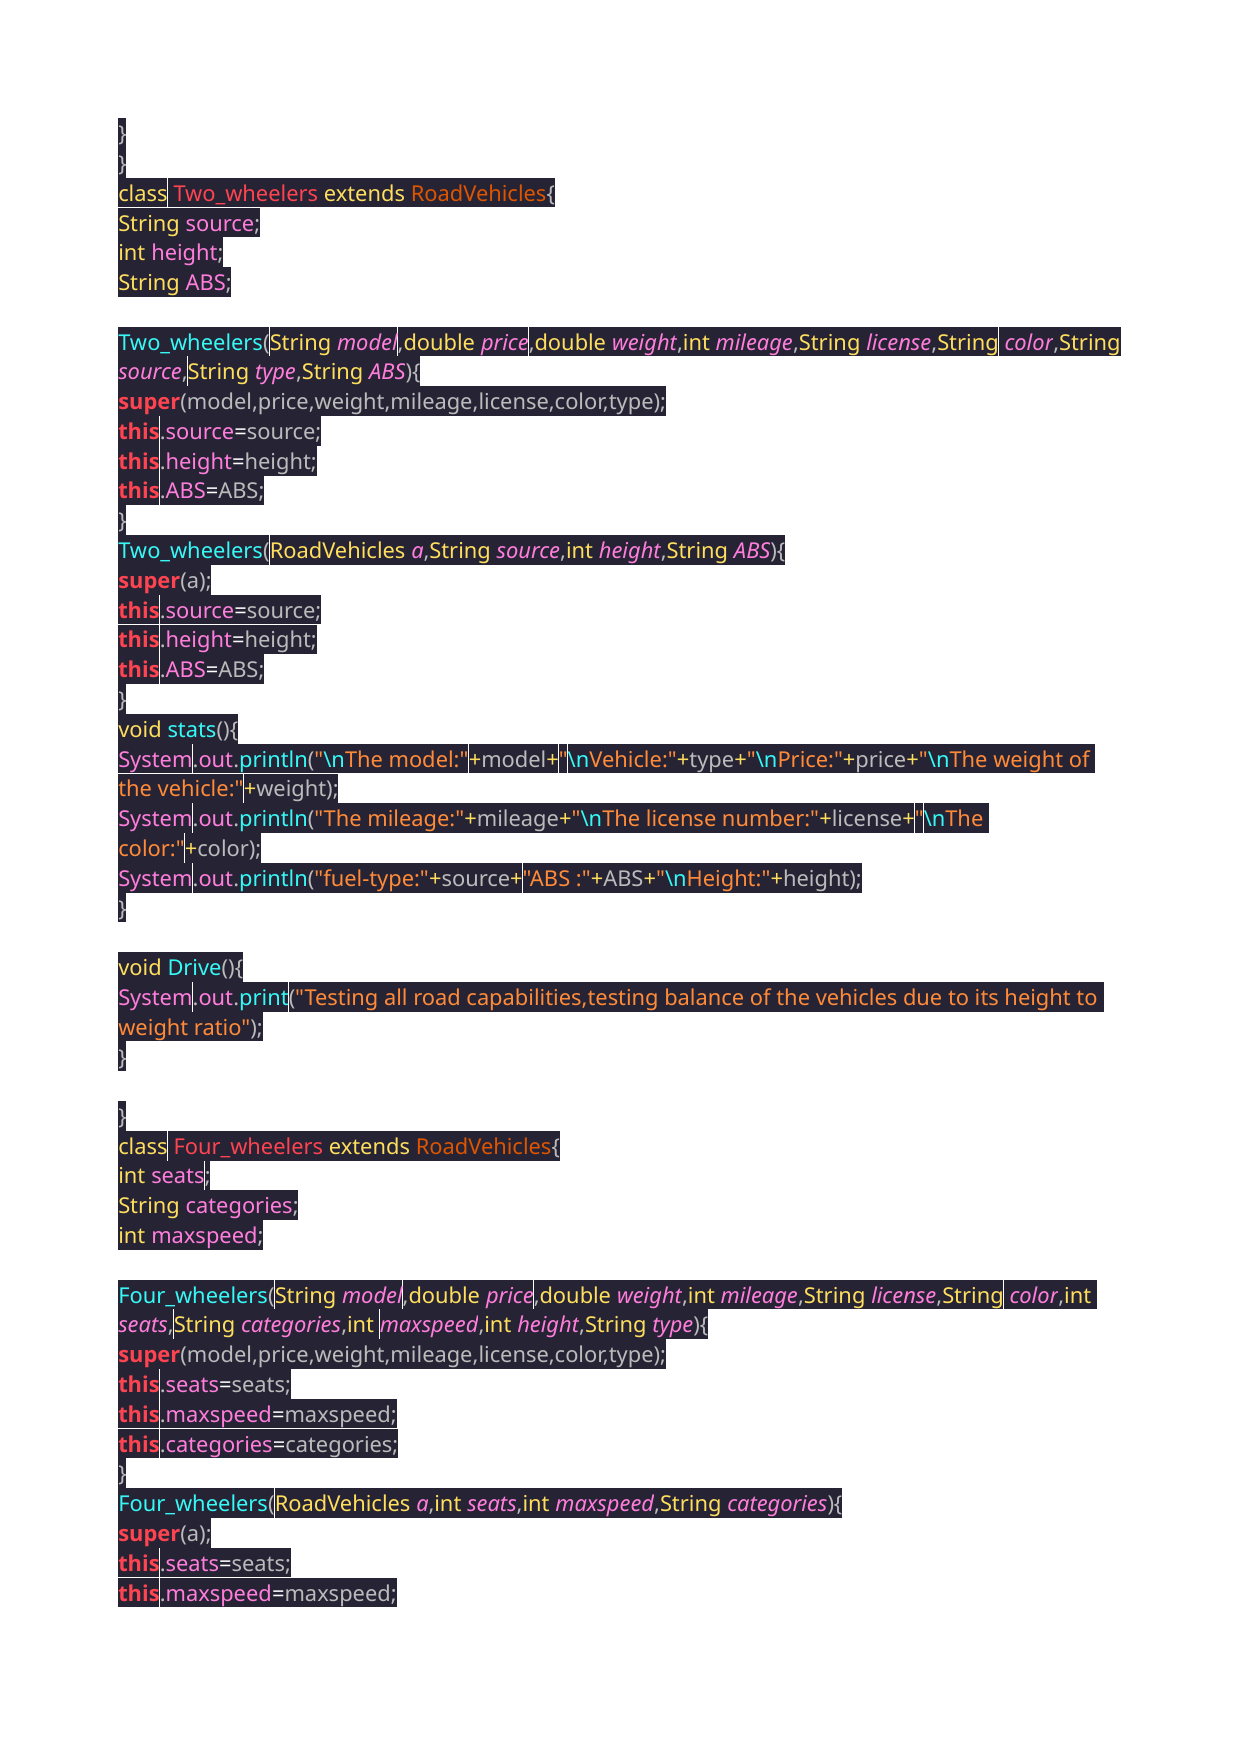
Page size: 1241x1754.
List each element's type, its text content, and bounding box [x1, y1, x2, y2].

text this.ABS=ABS; [118, 476, 1122, 505]
text } [118, 1041, 1122, 1071]
text String categories; [118, 1190, 1122, 1220]
text this.categories=categories; [118, 1428, 1122, 1458]
text } [118, 118, 1122, 148]
text super(model,price,weight,mileage,license,color,type); [118, 386, 1122, 416]
text } [118, 148, 1122, 178]
text this.source=source; [118, 416, 1122, 446]
text String ABS; [118, 267, 1122, 297]
text int maxspeed; [118, 1220, 1122, 1250]
text String source; [118, 207, 1122, 237]
text System.out.print("Testing all road capabilities,testing balance of the vehicles due to its height to weight ratio"); [118, 982, 1122, 1041]
text this.seats=seats; [118, 1369, 1122, 1399]
text } [118, 1458, 1122, 1488]
text int height; [118, 237, 1122, 267]
text } [118, 505, 1122, 535]
text void Drive(){ [118, 952, 1122, 982]
text this.source=source; [118, 595, 1122, 624]
text this.maxspeed=maxspeed; [118, 1577, 1122, 1607]
text class Four_wheelers extends RoadVehicles{ [118, 1131, 1122, 1161]
text super(a); [118, 1518, 1122, 1548]
text super(a); [118, 565, 1122, 595]
text class Two_wheelers extends RoadVehicles{ [118, 178, 1122, 207]
text this.seats=seats; [118, 1548, 1122, 1577]
text super(model,price,weight,mileage,license,color,type); [118, 1339, 1122, 1369]
text this.ABS=ABS; [118, 654, 1122, 684]
text } [118, 684, 1122, 714]
text this.height=height; [118, 446, 1122, 476]
text void stats(){ [118, 714, 1122, 744]
text Four_wheelers(String model,double price,double weight,int mileage,String license,String color,int seats,String categories,int maxspeed,int height,String type){ [118, 1279, 1122, 1339]
text } [118, 1101, 1122, 1131]
text int seats; [118, 1161, 1122, 1190]
text this.height=height; [118, 624, 1122, 654]
text System.out.println("\nThe model:"+model+"\nVehicle:"+type+"\nPrice:"+price+"\nThe weight of the vehicle:"+weight); [118, 744, 1122, 803]
text Two_wheelers(RoadVehicles a,String source,int height,String ABS){ [118, 535, 1122, 565]
text System.out.println("The mileage:"+mileage+"\nThe license number:"+license+"\nThe color:"+color); [118, 803, 1122, 863]
text System.out.println("fuel-type:"+source+"ABS :"+ABS+"\nHeight:"+height); [118, 863, 1122, 893]
text Two_wheelers(String model,double price,double weight,int mileage,String license,String color,String source,String type,String ABS){ [118, 327, 1122, 386]
text Four_wheelers(RoadVehicles a,int seats,int maxspeed,String categories){ [118, 1488, 1122, 1518]
text } [118, 893, 1122, 922]
text this.maxspeed=maxspeed; [118, 1399, 1122, 1428]
